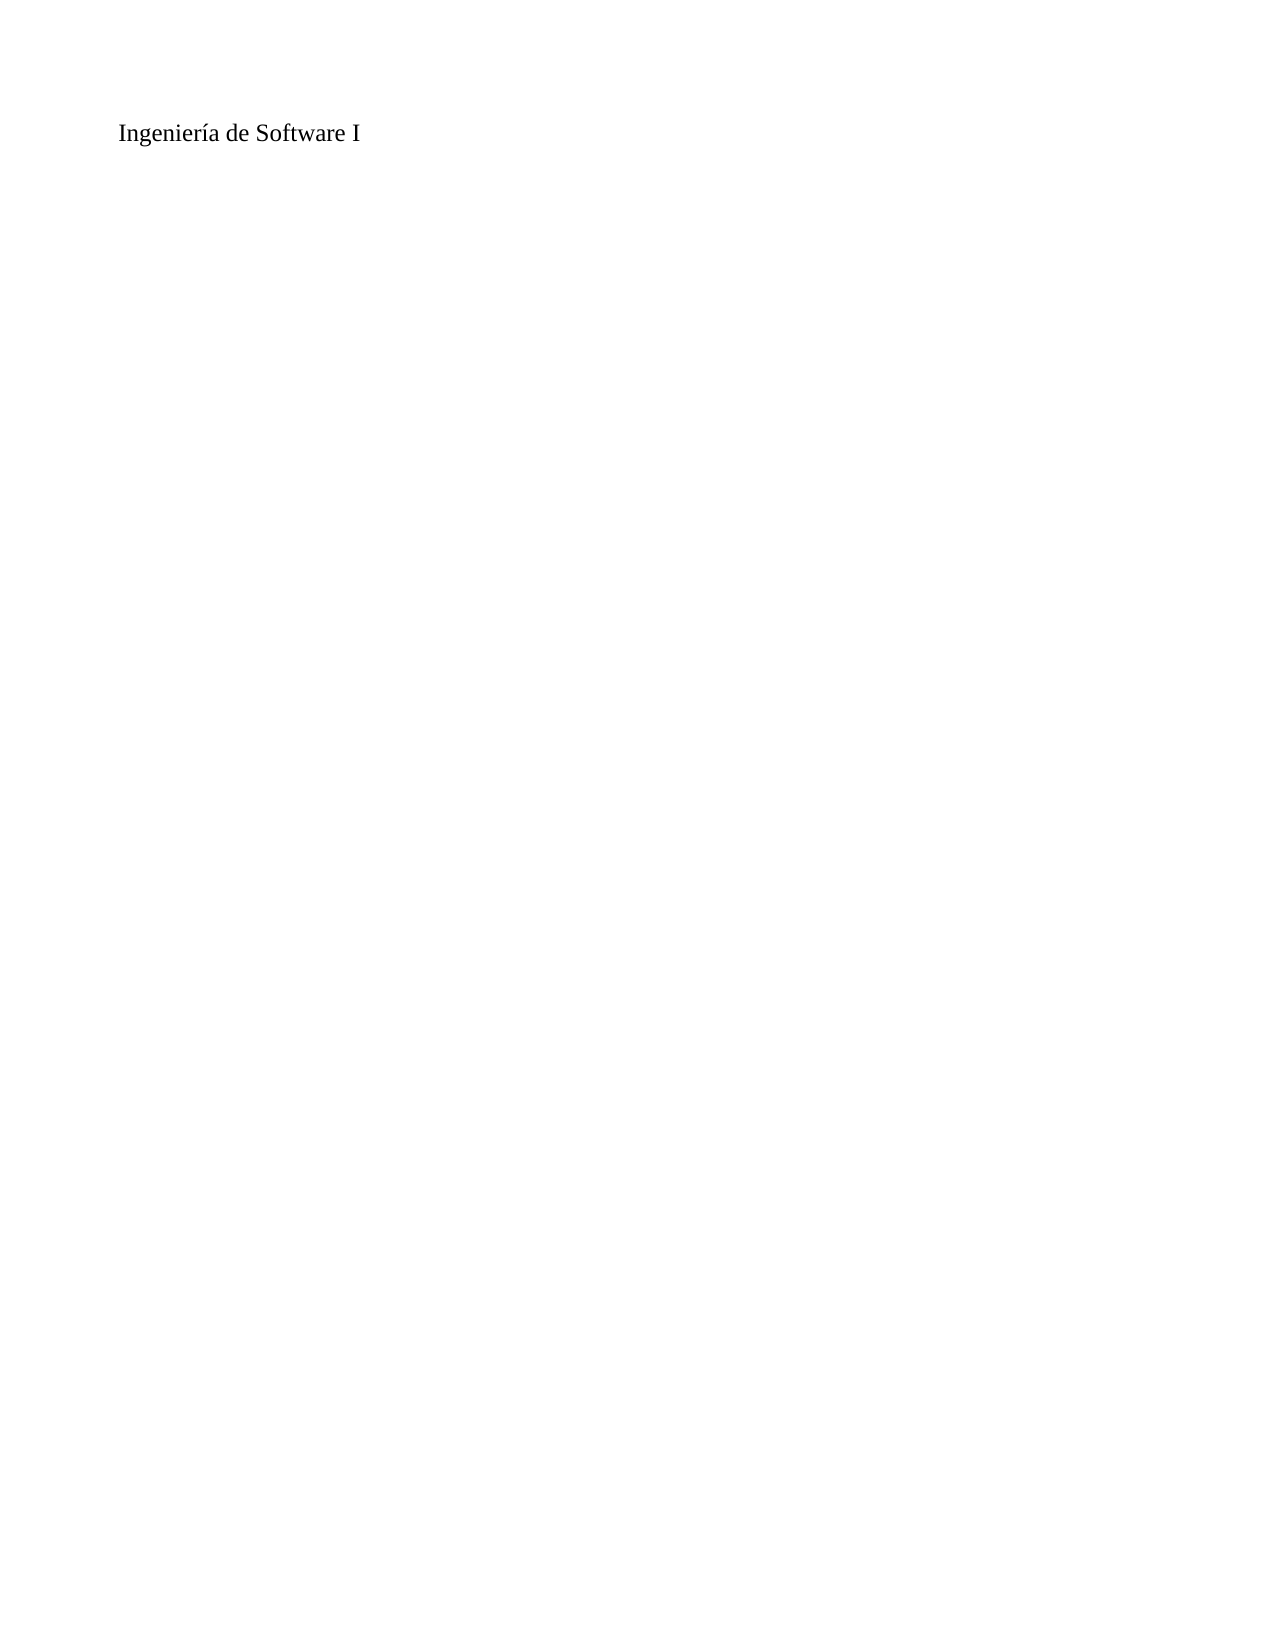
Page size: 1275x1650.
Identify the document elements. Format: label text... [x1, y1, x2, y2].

text Ingeniería de Software I [118, 118, 1157, 147]
